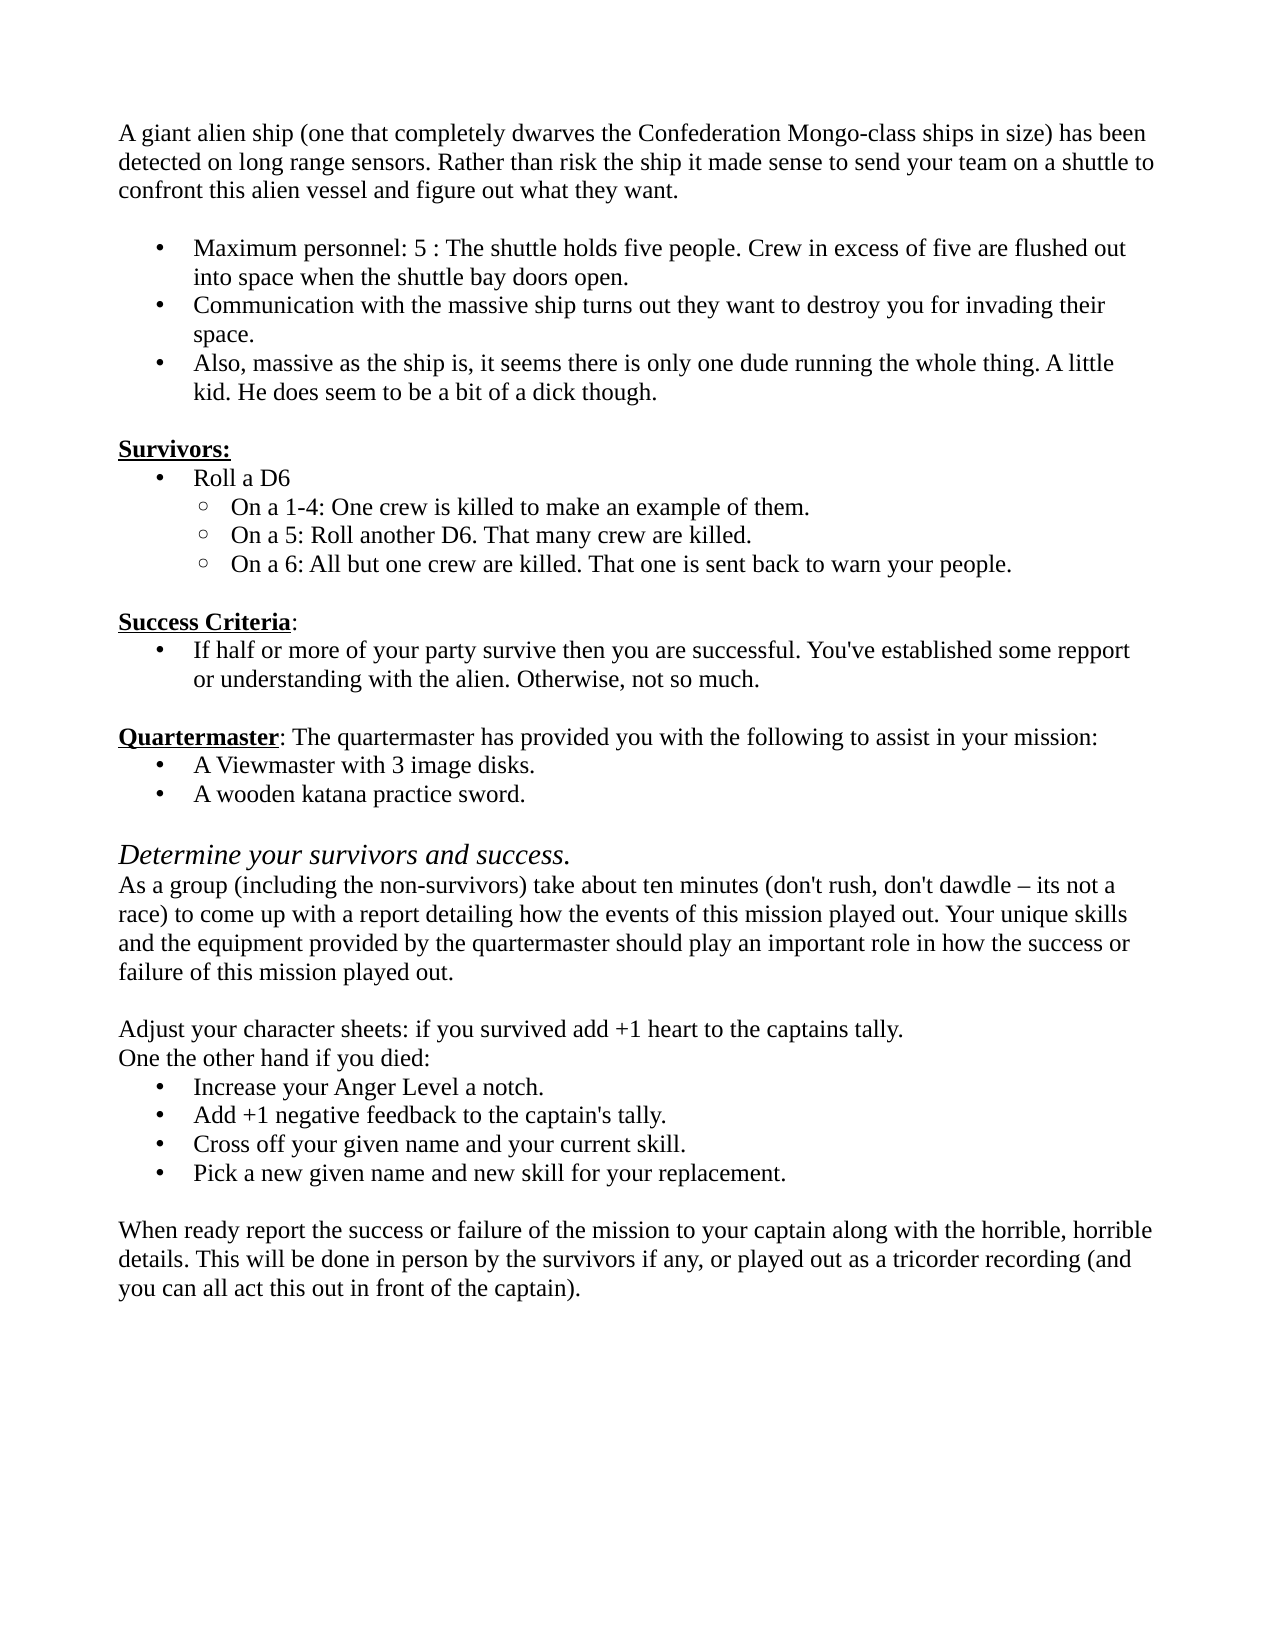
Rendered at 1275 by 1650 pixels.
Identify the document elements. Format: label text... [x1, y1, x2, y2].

list Increase your Anger Level a notch. [156, 1072, 1157, 1100]
list Add +1 negative feedback to the captain's tally. [156, 1100, 1157, 1129]
list On a 1-4: One crew is killed to make an example of them. [193, 492, 1157, 521]
list Roll a D6 [156, 463, 1157, 492]
list Communication with the massive ship turns out they want to destroy you for invading their space. [156, 291, 1157, 348]
text One the other hand if you died: [118, 1043, 1157, 1072]
text Adjust your character sheets: if you survived add +1 heart to the captains tally. [118, 1014, 1157, 1043]
text A giant alien ship (one that completely dwarves the Confederation Mongo-class ships in size) has been detected on long range sensors. Rather than risk the ship it made sense to send your team on a shuttle to confront this alien vessel and figure out what they want. [118, 118, 1157, 204]
text Success Criteria: [118, 607, 1157, 636]
list A wooden katana practice sword. [156, 779, 1157, 808]
list Also, massive as the ship is, it seems there is only one dude running the whole thing. A little kid. He does seem to be a bit of a dick though. [156, 348, 1157, 406]
list On a 5: Roll another D6. That many crew are killed. [193, 521, 1157, 549]
list Pick a new given name and new skill for your replacement. [156, 1158, 1157, 1187]
text When ready report the success or failure of the mission to your captain along with the horrible, horrible details. This will be done in person by the survivors if any, or played out as a tricorder recording (and you can all act this out in front of the captain). [118, 1215, 1157, 1302]
text Survivors: [118, 434, 1157, 463]
list A Viewmaster with 3 image disks. [156, 751, 1157, 779]
list On a 6: All but one crew are killed. That one is sent back to warn your people. [193, 549, 1157, 578]
text As a group (including the non-survivors) take about ten minutes (don't rush, don't dawdle – its not a race) to come up with a report detailing how the events of this mission played out. Your unique skills and the equipment provided by the quartermaster should play an important role in how the success or failure of this mission played out. [118, 870, 1157, 985]
list Cross off your given name and your current skill. [156, 1129, 1157, 1158]
list If half or more of your party survive then you are successful. You've established some repport or understanding with the alien. Otherwise, not so much. [156, 636, 1157, 693]
text Quartermaster: The quartermaster has provided you with the following to assist in your mission: [118, 722, 1157, 751]
text Determine your survivors and success. [118, 837, 1157, 870]
list Maximum personnel: 5 : The shuttle holds five people. Crew in excess of five are flushed out into space when the shuttle bay doors open. [156, 233, 1157, 291]
